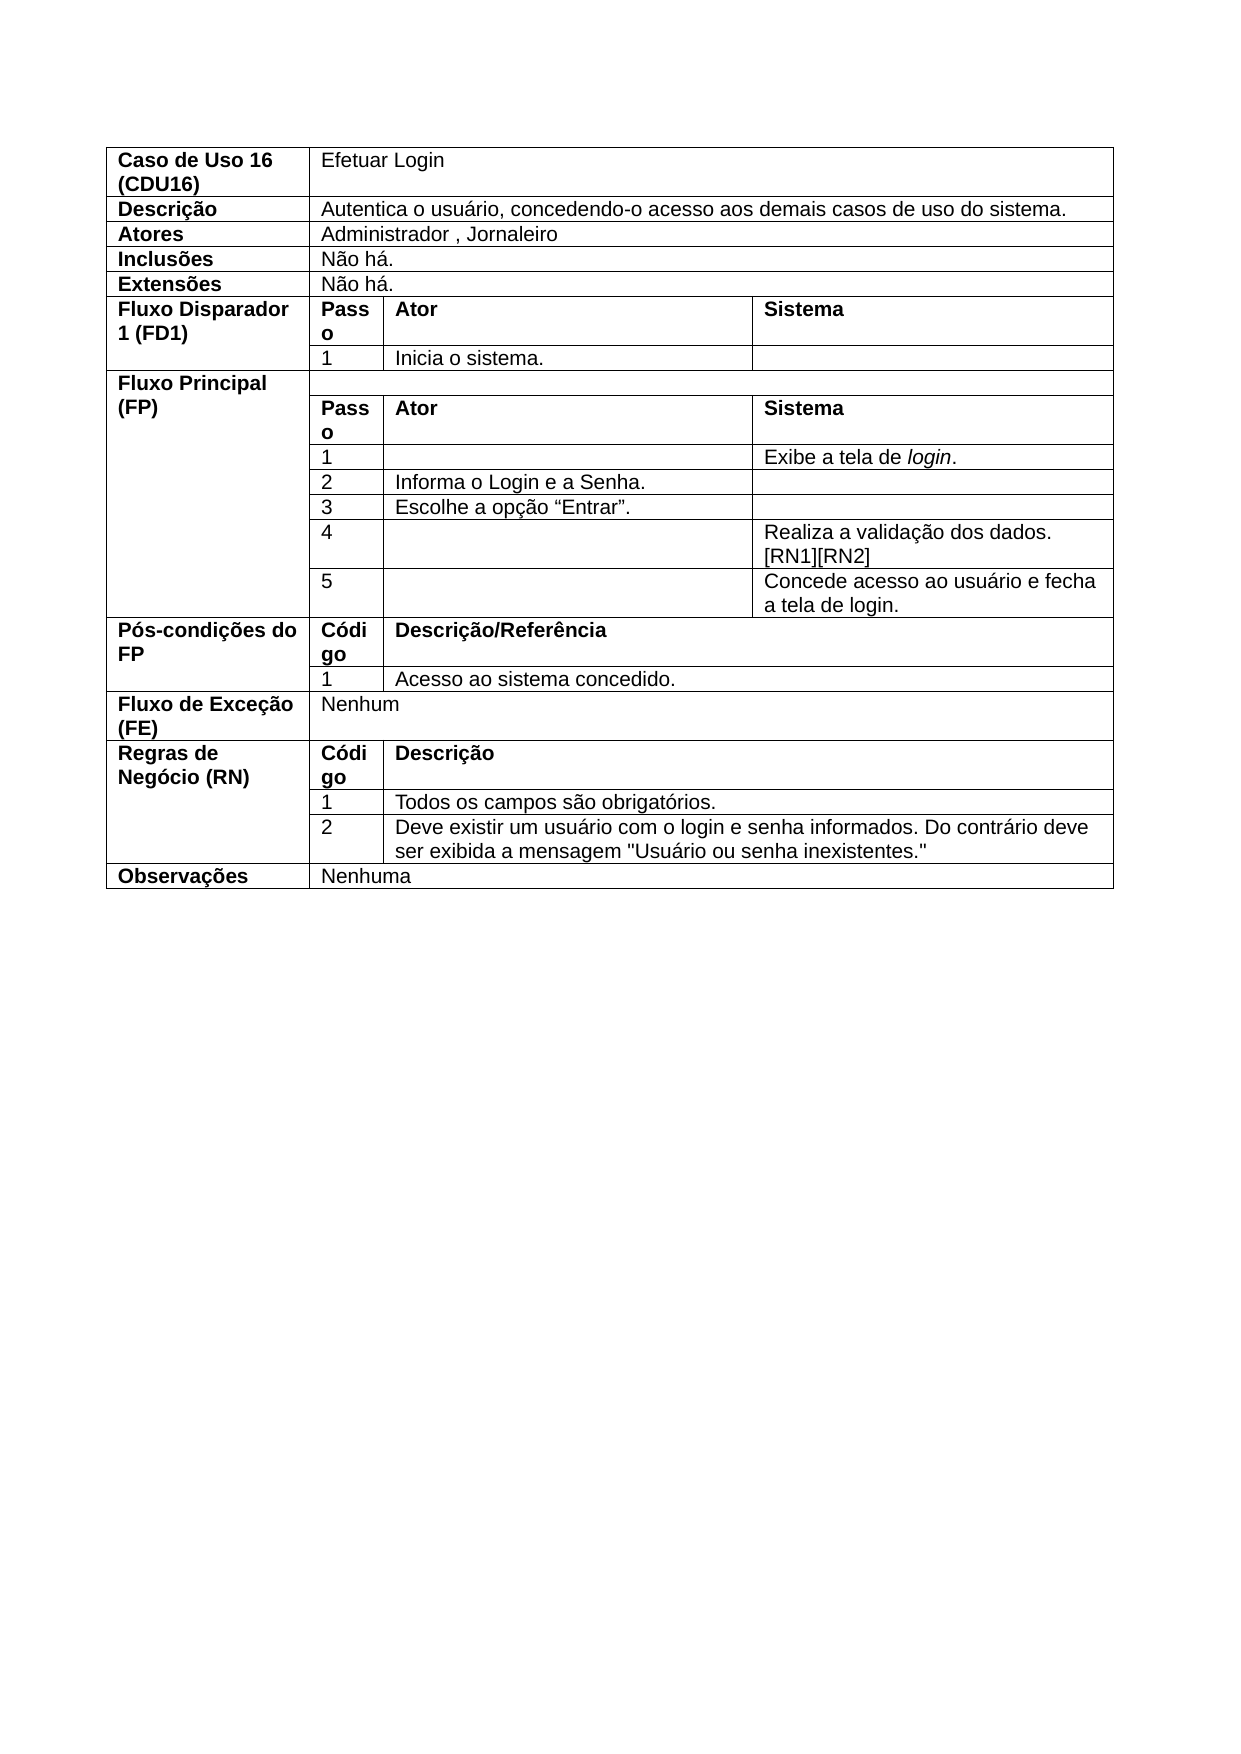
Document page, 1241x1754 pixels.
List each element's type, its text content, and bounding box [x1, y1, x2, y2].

table_cell [753, 470, 1113, 494]
table_header Caso de Uso 16 (CDU16) [107, 148, 309, 196]
table_cell [384, 445, 752, 469]
table_cell Descrição [384, 741, 1113, 788]
table_cell Ator [384, 297, 752, 345]
table_cell Descrição/Referência [384, 618, 1113, 666]
table_cell Extensões [107, 272, 309, 296]
table_cell Inicia o sistema. [384, 346, 752, 370]
table_cell Não há. [310, 247, 1113, 271]
table_cell Escolhe a opção “Entrar”. [384, 495, 752, 519]
table_cell Fluxo Disparador 1 (FD1) [107, 297, 309, 370]
table_cell Fluxo de Exceção (FE) [107, 692, 309, 739]
table_cell [384, 520, 752, 568]
table_cell [753, 346, 1113, 370]
table_cell 2 [310, 815, 383, 862]
table_cell Exibe a tela de login. [753, 445, 1113, 469]
table_cell 1 [310, 445, 383, 469]
table_cell Deve existir um usuário com o login e senha informados. Do contrário deve ser exibida a mensagem "Usuário ou senha inexistentes." [384, 815, 1113, 862]
table_cell [310, 371, 1113, 395]
table_cell Código [310, 618, 383, 666]
table_cell 2 [310, 470, 383, 494]
table_cell 1 [310, 667, 383, 691]
table_cell Nenhum [310, 692, 1113, 739]
table_cell Observações [107, 864, 309, 887]
table_cell 1 [310, 790, 383, 813]
table_cell Sistema [753, 396, 1113, 444]
table_header Efetuar Login [310, 148, 1113, 196]
table_cell Administrador , Jornaleiro [310, 222, 1113, 246]
table_cell 3 [310, 495, 383, 519]
table_cell Inclusões [107, 247, 309, 271]
table_cell [384, 569, 752, 617]
table_cell 5 [310, 569, 383, 617]
table_cell Regras de Negócio (RN) [107, 741, 309, 862]
table_cell [753, 495, 1113, 519]
table_cell Pós-condições do FP [107, 618, 309, 691]
table_cell Passo [310, 297, 383, 345]
table_cell Descrição [107, 197, 309, 221]
table_cell Nenhuma [310, 864, 1113, 887]
table_cell Passo [310, 396, 383, 444]
table_cell Informa o Login e a Senha. [384, 470, 752, 494]
table_cell Realiza a validação dos dados. [RN1][RN2] [753, 520, 1113, 568]
table_cell Atores [107, 222, 309, 246]
table_cell Acesso ao sistema concedido. [384, 667, 1113, 691]
table_cell Fluxo Principal (FP) [107, 371, 309, 617]
table_cell Não há. [310, 272, 1113, 296]
table_cell Código [310, 741, 383, 788]
table_cell 4 [310, 520, 383, 568]
table_cell Autentica o usuário, concedendo-o acesso aos demais casos de uso do sistema. [310, 197, 1113, 221]
table_cell Sistema [753, 297, 1113, 345]
table_cell Todos os campos são obrigatórios. [384, 790, 1113, 813]
table_cell Ator [384, 396, 752, 444]
table_cell 1 [310, 346, 383, 370]
table_cell Concede acesso ao usuário e fecha a tela de login. [753, 569, 1113, 617]
